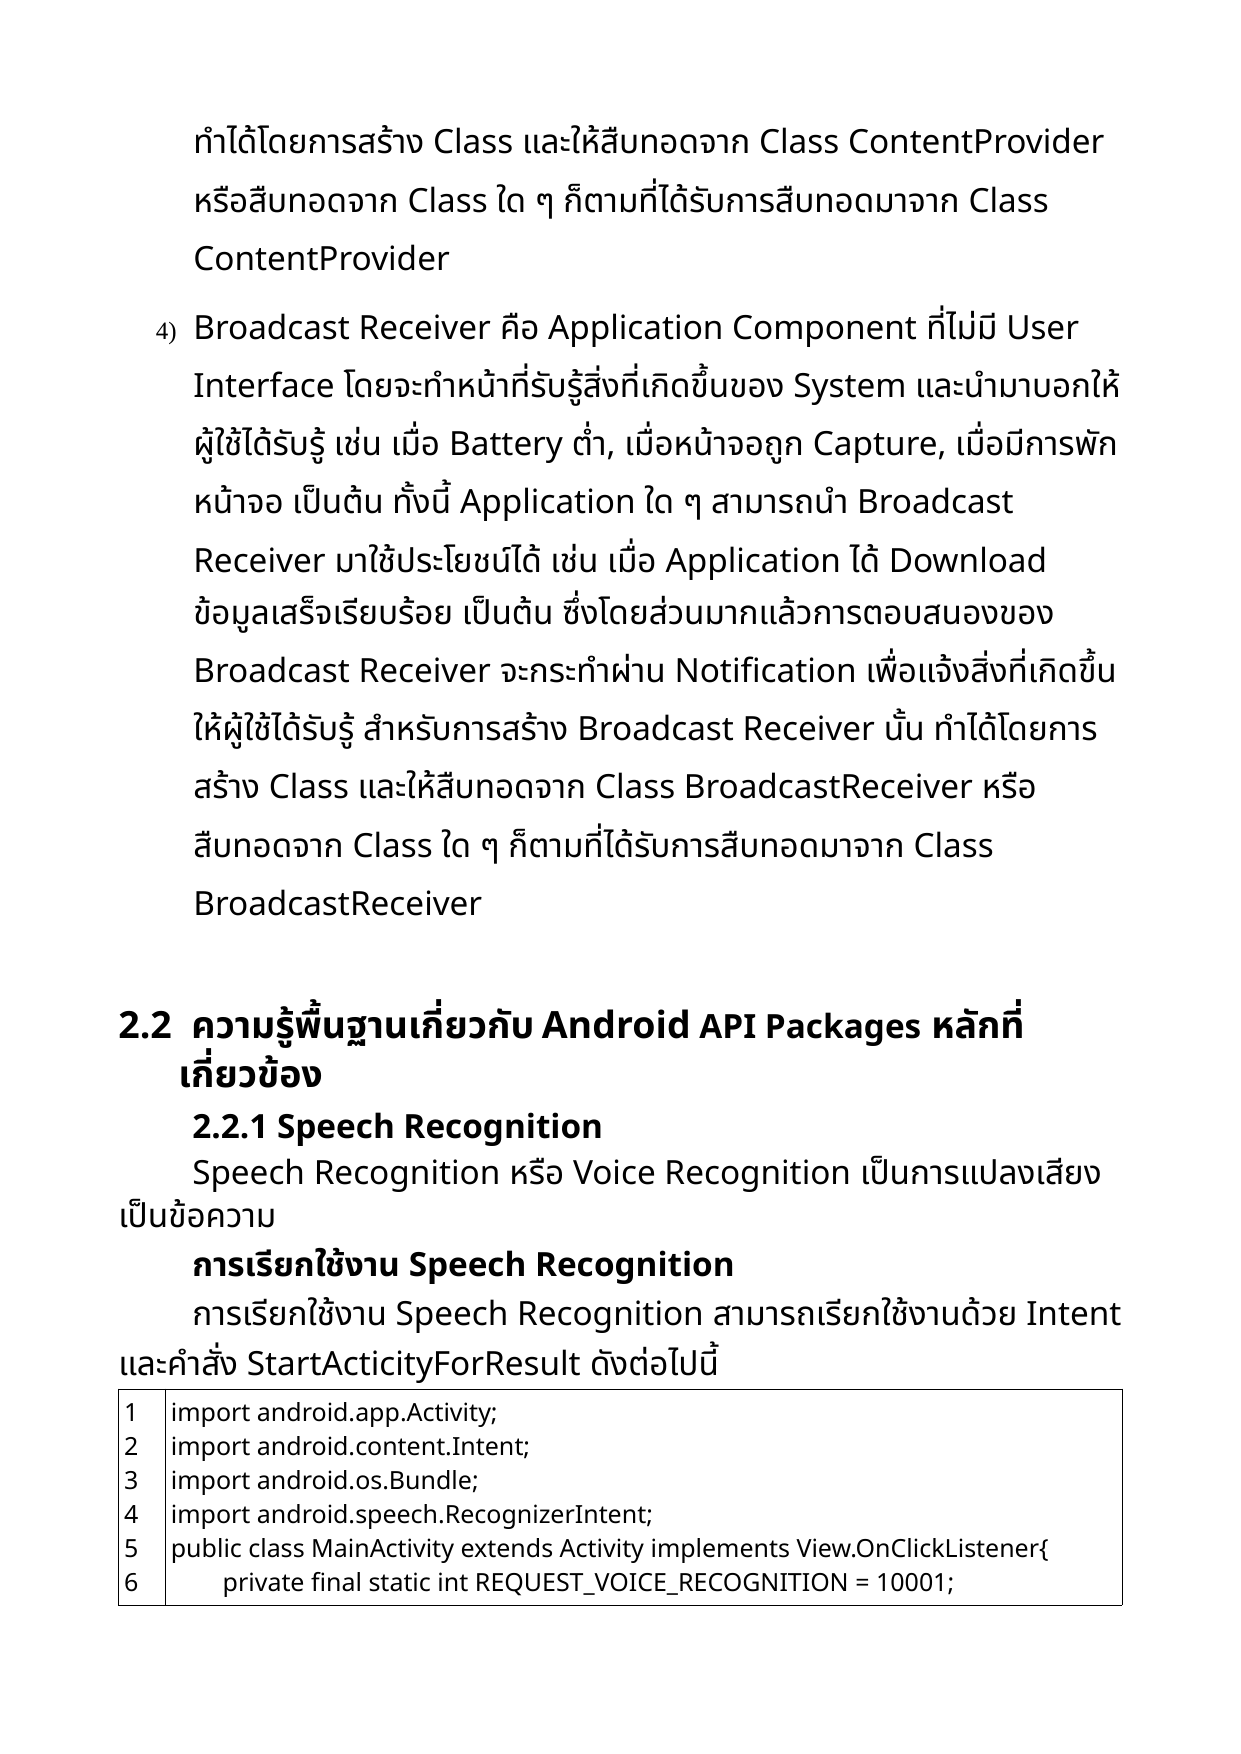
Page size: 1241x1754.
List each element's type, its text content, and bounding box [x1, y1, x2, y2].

table_header 1 2 3 4 5 6 [119, 1390, 165, 1604]
list Broadcast Receiver คือ Application Component ที่ไม่มี User Interface โดยจะทำหน้าที่รับรู้สิ่งที่เกิดขึ้นของ System และนำมาบอกให้ผู้ใช้ได้รับรู้ เช่น เมื่อ Battery ต่ำ, เมื่อหน้าจอถูก Capture, เมื่อมีการพักหน้าจอ เป็นต้น ทั้งนี้ Application ใด ๆ สามารถนำ Broadcast Receiver มาใช้ประโยชน์ได้ เช่น เมื่อ Application ได้ Download ข้อมูลเสร็จเรียบร้อย เป็นต้น ซึ่งโดยส่วนมากแล้วการตอบสนองของ Broadcast Receiver จะกระทำผ่าน Notification เพื่อแจ้งสิ่งที่เกิดขึ้นให้ผู้ใช้ได้รับรู้ สำหรับการสร้าง Broadcast Receiver นั้น ทำได้โดยการสร้าง Class และให้สืบทอดจาก Class BroadcastReceiver หรือสืบทอดจาก Class ใด ๆ ก็ตามที่ได้รับการสืบทอดมาจาก Class BroadcastReceiver [156, 304, 1122, 925]
table_header import android.app.Activity; import android.content.Intent; import android.os.Bundle; import android.speech.RecognizerIntent; public class MainActivity extends Activity implements View.OnClickListener{ private final static int REQUEST_VOICE_RECOGNITION = 10001; [166, 1390, 1122, 1604]
list ทำได้โดยการสร้าง Class และให้สืบทอดจาก Class ContentProvider หรือสืบทอดจาก Class ใด ๆ ก็ตามที่ได้รับการสืบทอดมาจาก Class ContentProvider [156, 118, 1122, 280]
text การเรียกใช้งาน Speech Recognition สามารถเรียกใช้งานด้วย Intent และคำสั่ง StartActicityForResult ดังต่อไปนี้ [118, 1290, 1122, 1388]
text 2.2.1 Speech Recognition [118, 1103, 1122, 1148]
text Speech Recognition หรือ Voice Recognition เป็นการแปลงเสียงเป็นข้อความ [118, 1148, 1122, 1241]
subtitle 2.2 ความรู้พื้นฐานเกี่ยวกับAndroid API Packages หลักที่เกี่ยวข้อง [118, 999, 1122, 1103]
text การเรียกใช้งาน Speech Recognition [118, 1241, 1122, 1290]
